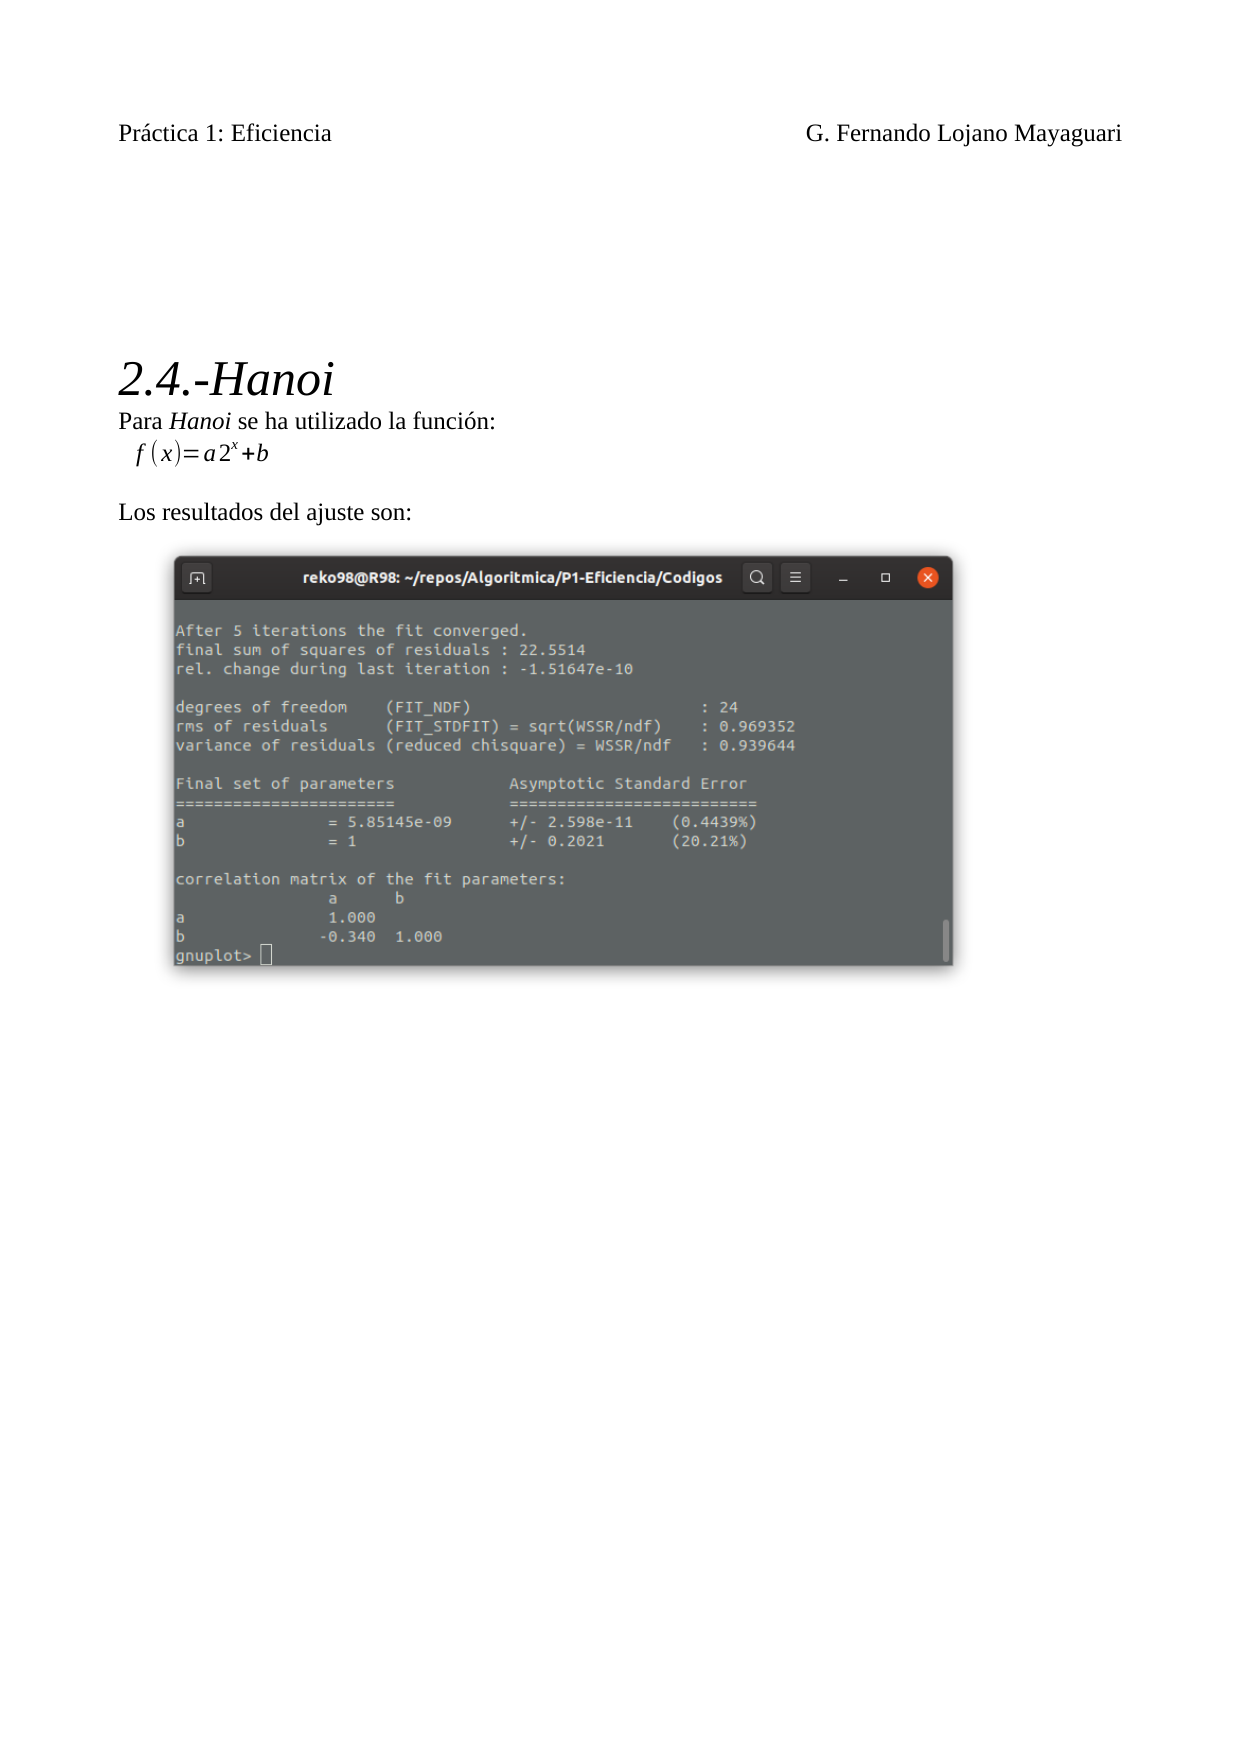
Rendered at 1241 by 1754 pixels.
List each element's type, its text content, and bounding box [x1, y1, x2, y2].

text Para Hanoi se ha utilizado la función: [118, 406, 1122, 435]
text 2.4.-Hanoi [118, 349, 1122, 406]
text Los resultados del ajuste son: [118, 497, 1122, 526]
picture [147, 532, 980, 996]
